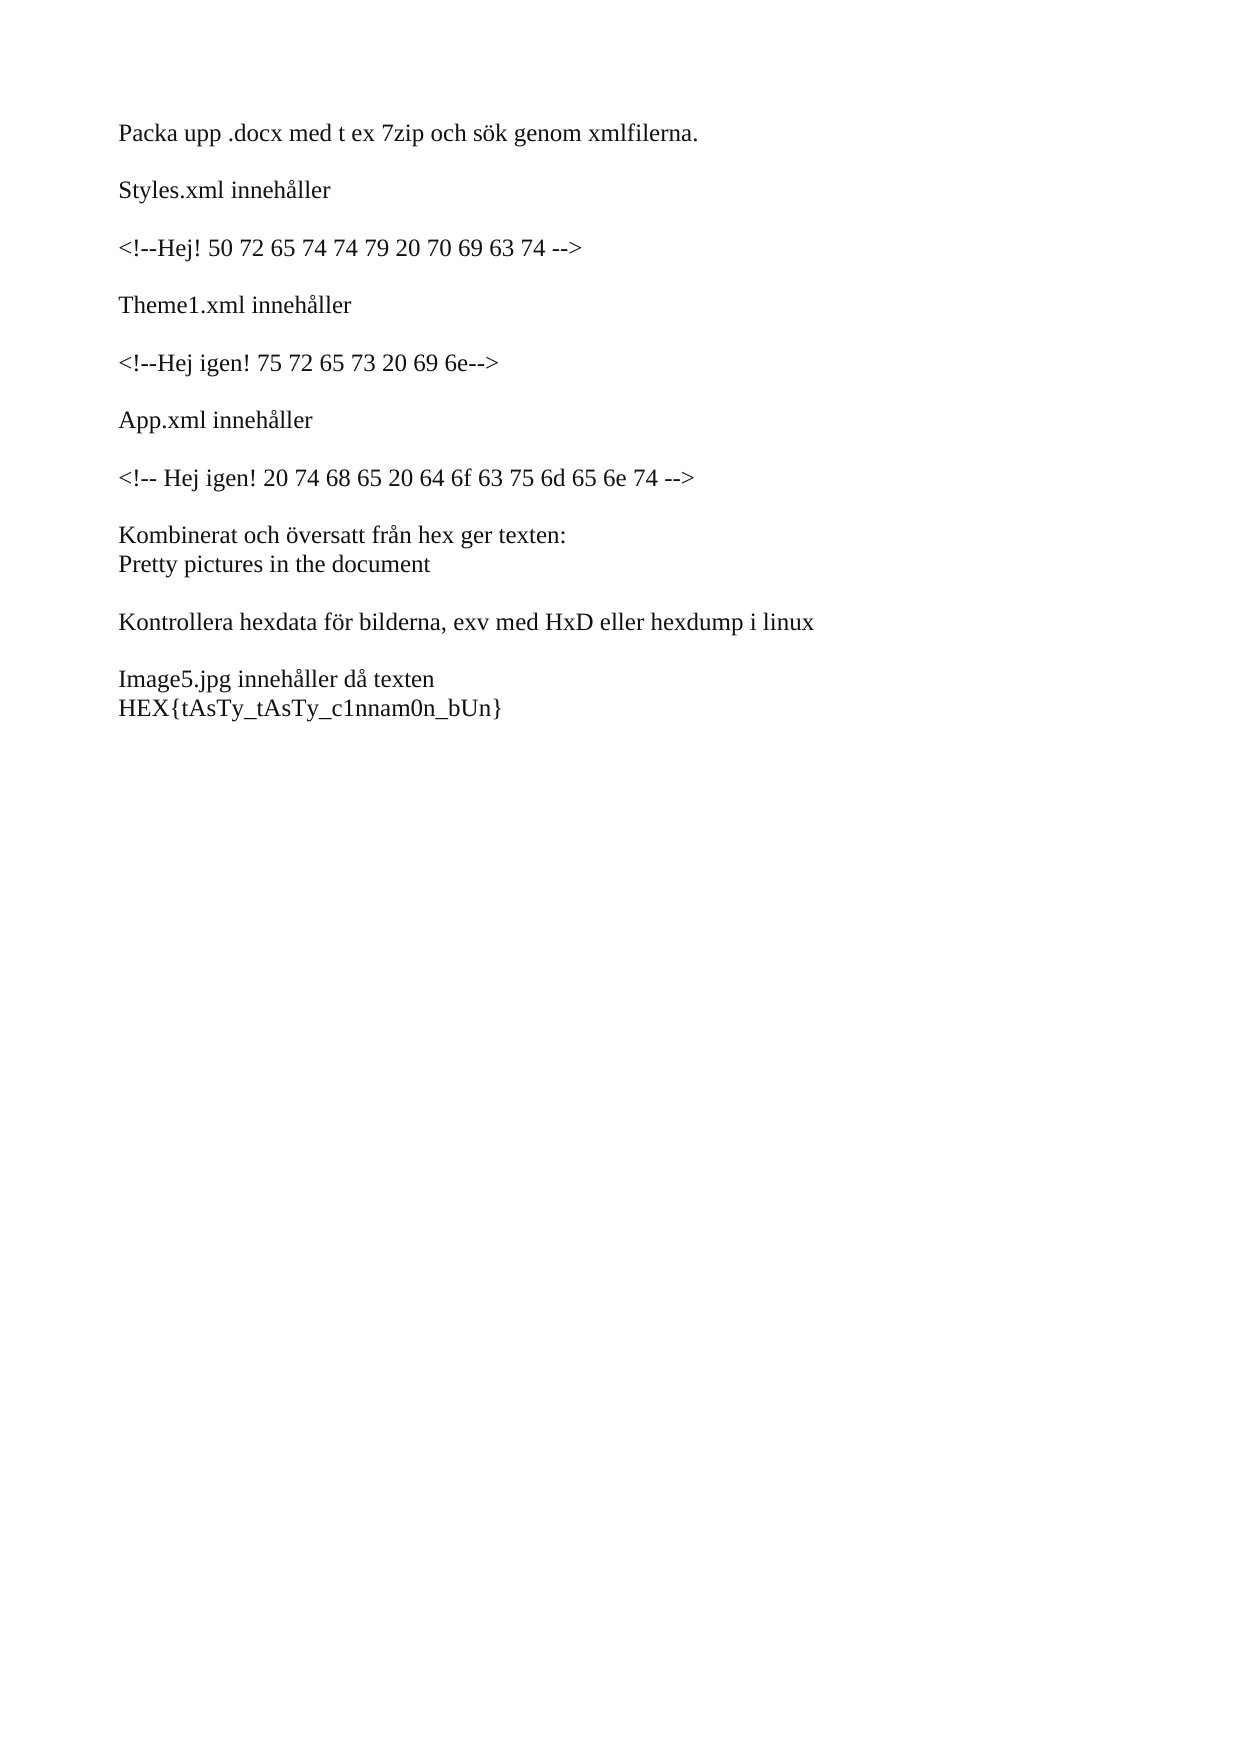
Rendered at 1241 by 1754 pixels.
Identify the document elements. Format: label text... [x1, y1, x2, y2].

text Theme1.xml innehåller [118, 291, 1122, 319]
text App.xml innehåller [118, 406, 1122, 434]
text <!--Hej igen! 75 72 65 73 20 69 6e--> [118, 348, 1122, 377]
text Image5.jpg innehåller då texten [118, 664, 1122, 693]
text Pretty pictures in the document [118, 549, 1122, 578]
text Kombinerat och översatt från hex ger texten: [118, 521, 1122, 549]
text Styles.xml innehåller [118, 176, 1122, 204]
text Kontrollera hexdata för bilderna, exv med HxD eller hexdump i linux [118, 607, 1122, 636]
text Packa upp .docx med t ex 7zip och sök genom xmlfilerna. [118, 118, 1122, 147]
text <!-- Hej igen! 20 74 68 65 20 64 6f 63 75 6d 65 6e 74 --> [118, 463, 1122, 492]
text <!--Hej! 50 72 65 74 74 79 20 70 69 63 74 --> [118, 233, 1122, 262]
text HEX{tAsTy_tAsTy_c1nnam0n_bUn} [118, 693, 1122, 722]
